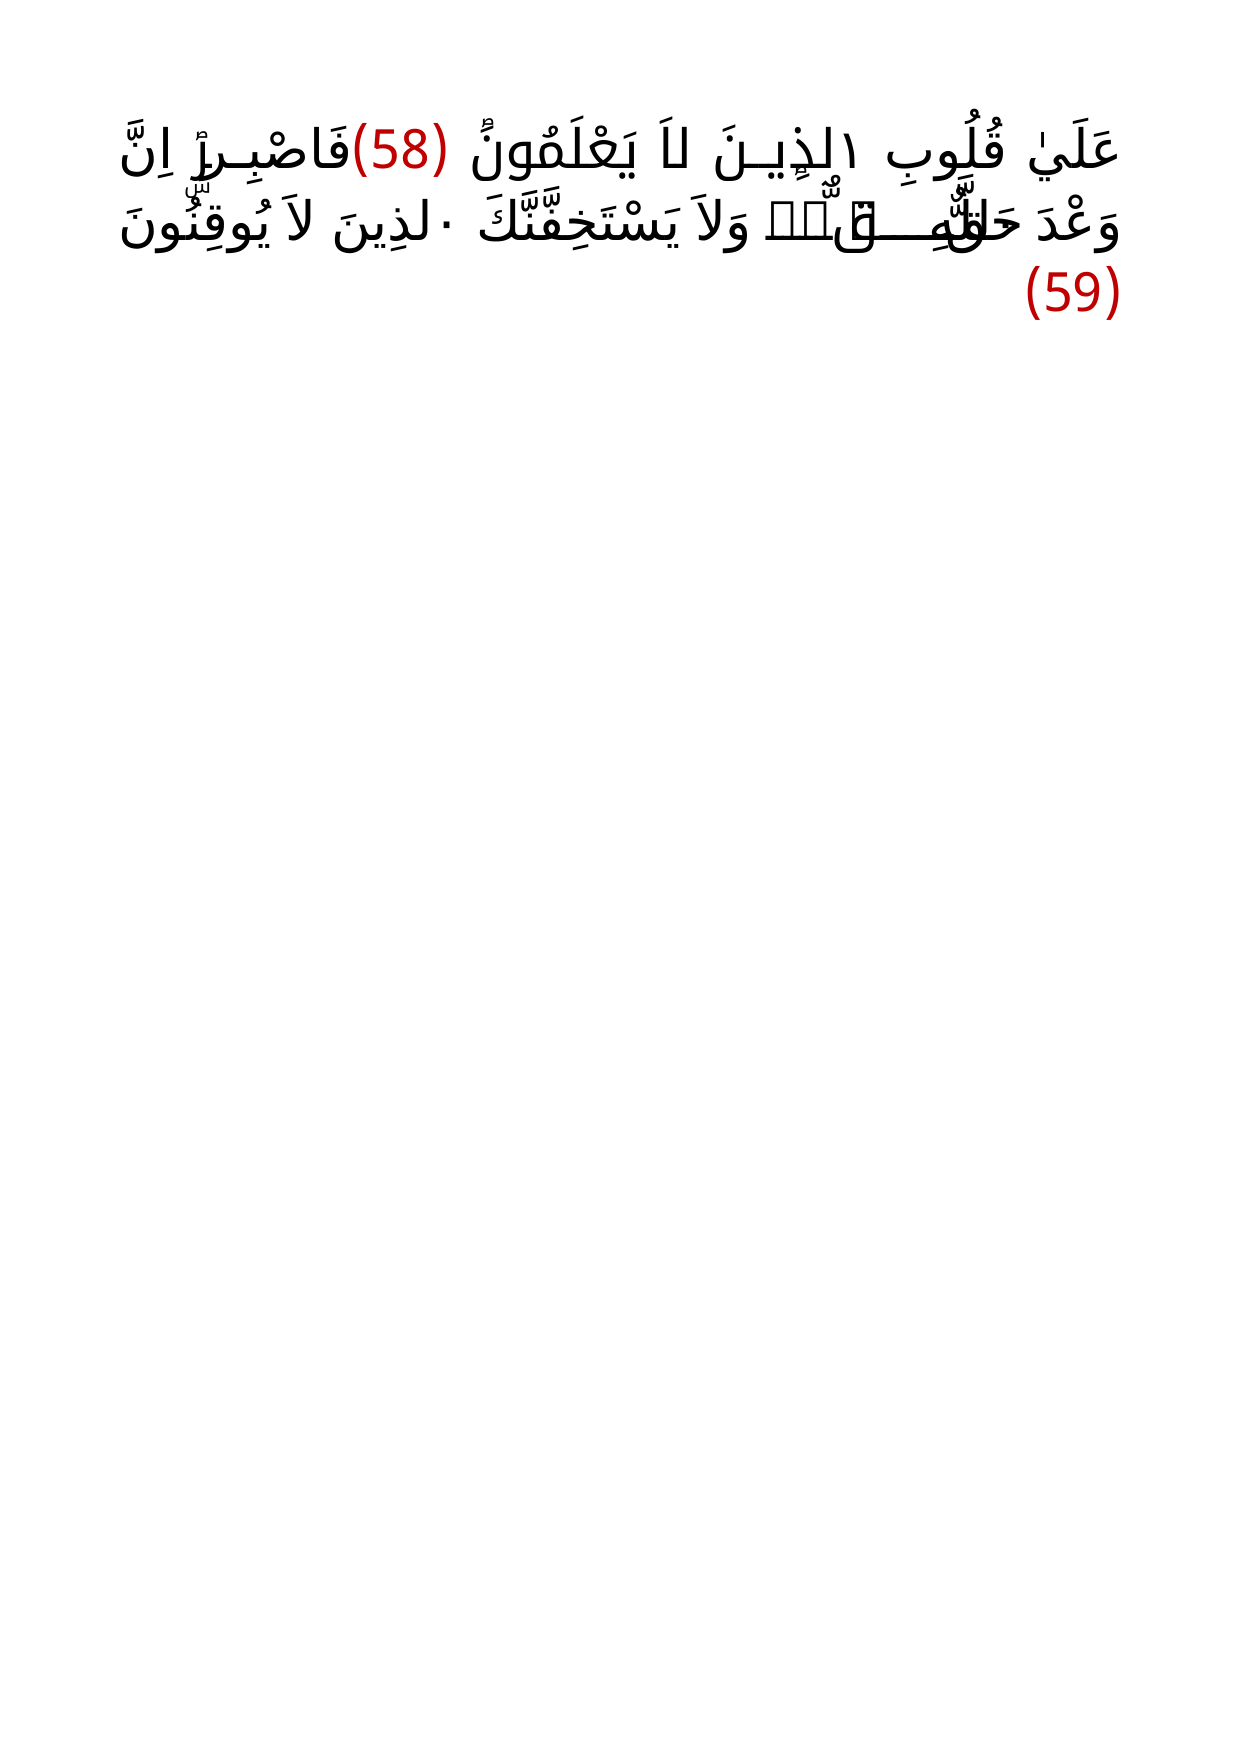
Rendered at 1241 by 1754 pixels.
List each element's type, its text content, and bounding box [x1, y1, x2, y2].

text (47) وَإِن كَانُواْ مِــن قَبْـلِ أَنْ يُّنَزَّلَ عَلَيْهِم مِّــن قَبْلِهِ” لَمُبْلِسِينَؐ (48) فَانظُرۣ اِلَيٰٓ أَثَرۣ رَحْمَــتِ ۱للَّهِ كَيْفَ يُحْىِ ۱لاَرْضضضَ بَعْدَ مَوْتِهَآؐ إِنَّ ذَ؛لِــكَ ڤَمُحْىِ ۱لْمَوْتۭيٰؐ وَهُوَ عَلَــيٰ كُــلّۣ شَيْءٍ قَدِيرٌؐ (49) وَلَئِنَ اَرْسَلْنَا رۣيحاً فَرَأَوْهُ مُصْفَرّاً لَّظَلُّواْ مِـنۢ بَعْدِهِ” يَكْفُرُونَؐ (50) فَإِنَّــكَ لاَ تُسْمِعُ ۴لْمَوْتۭيٰ وَلاَ تُسْمِعُ ۴لصُّمَّ ۰لدُّعَآءَ اۭذَا وَلَّوْاْ مُدْبِـرۣينَؐ (51) وَمَآ أَنتَ بِهَـٰدِ ۱لْعُمْيِ عَن ضَچَلَتِهِمُؐ; إِن تُسْمِعُ إِلاَّ مَنْ يُّومِنُ بِـَٔايَـٰتِنَا فَهُم مُّسْلِمُونَؐ (52) © ۰للَّهُ ۴ﻟ﮲ خَلَقَكُم مِّــن ضُعْفٍ ثُمَّ جَعَلَ مِنۢ بَعْدِ ضُعْفٍ قُوَّةً ثُمَّ جَعَلَ مِنۢ بَعْدِ قُوَّةٍ ضُعْفاً وَشَيْبَةًؐ يَخْلُــقُ مَا يَشَآءُؐ وَهُوَ ۰لْعَلِيمُ ۴لْقَدِيرُؐ (53) وَيَوْمَ تَقُومُ ۴لسَّاعَةُ يُقْسِمُ ۴ڤْمُجْرۣمُونَ مَا لَبِثُواْ غَيْرَ سَاعَةٍؐ كَذَ؛لِــكَ كَانُواْ يُوفَكُونَؐ (54) وَقَالَ ۰لذِينَ ٱُوتُواْ ۴لْعِلْمَ وَالِايمَـٰــنَ لَقَدْ لَبِثْتُمْ فِى كِتَـٰبِ ۱للَّهِ إِلَيٰ يَوْمِ ۱لْبَعْثِؐ فَهَـٰذَا يَوْمُ ۴لْبَعْــثِ وَچَكِنَّكُمْ كُنتُمْ لاَ تَعْلَمُونَؐ (55) فَيَوْمَئِذٍ لاَّ تَنفَعُ ۴لذِيــنَ ظَلَمُواْ مَعْذِرَتُهُمْ وَلاَ هُمْ يُسْتَعْتَبُونَؐ (56) وَلَقَد ضَّرَبْنَا لِلنَّاسِ فِى هَـٰذَا ۰لْقُرْءَانِ مِــن كُــلّۣ مَثَلٍؐ وَلَـئِن جِيؔتَهُم بِـَٔايَةٍ لَّيَقُولَــنَّ ۰لذِيــنَ كَفَرُوٓاْ إِنَ اَنتُمُ; إِلاَّ مُبْطِلُونَؐ (57) كَذَ؛لِكَ يَطْبَعُ ۴للَّهُ عَلَيٰ قُلُوبِ ۱لذِيــنَ لاَ يَعْلَمُونَؐ (58) فَاصْبِـرۣؐ اِنَّ وَعْدَ ۰للَّهِ حَقٌّؐ وَلاَ يَسْتَخِفَّنَّكَ ۰لذِينَ لاَ يُوقِنُونَ (59) [118, 118, 1122, 333]
